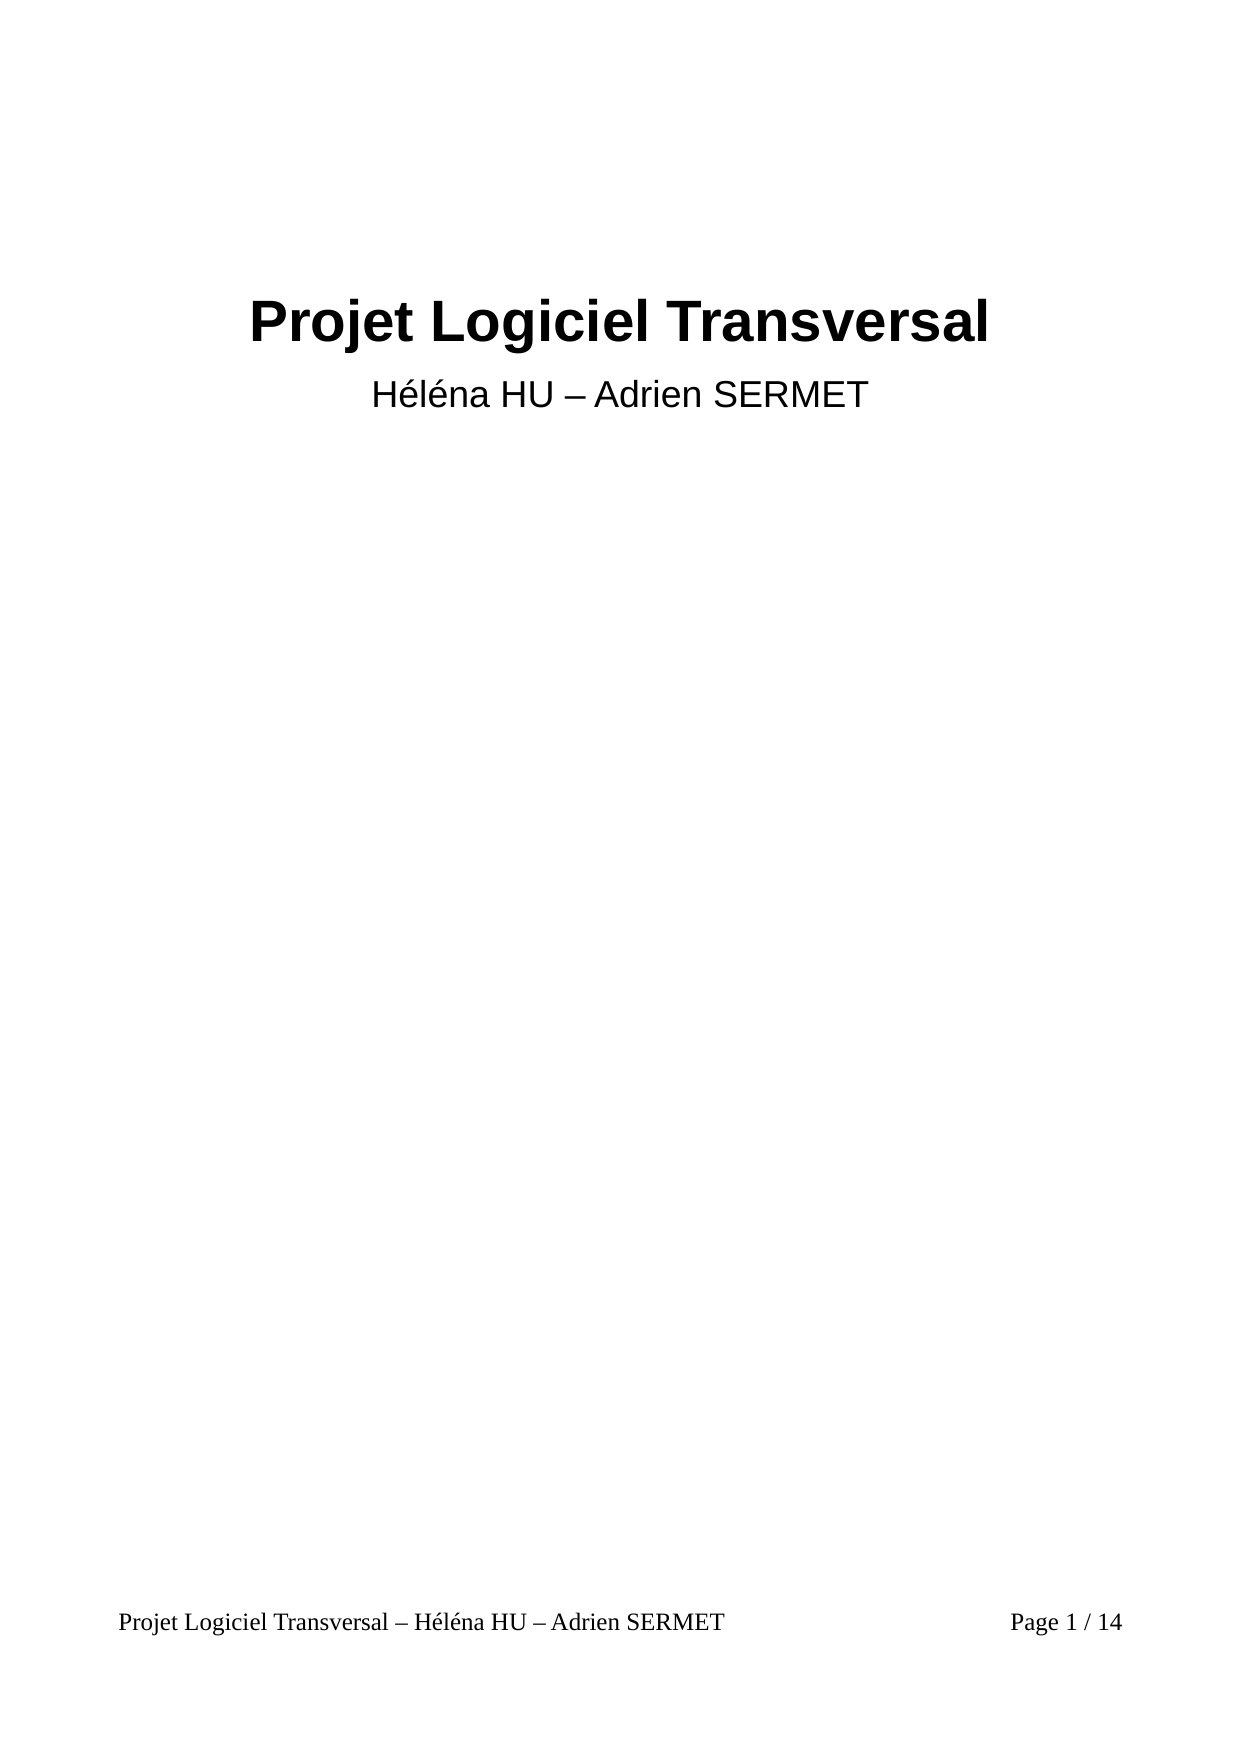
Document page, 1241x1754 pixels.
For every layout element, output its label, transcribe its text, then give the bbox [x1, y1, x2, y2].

subtitle Héléna HU – Adrien SERMET [118, 373, 1122, 416]
title Projet Logiciel Transversal [118, 287, 1122, 354]
